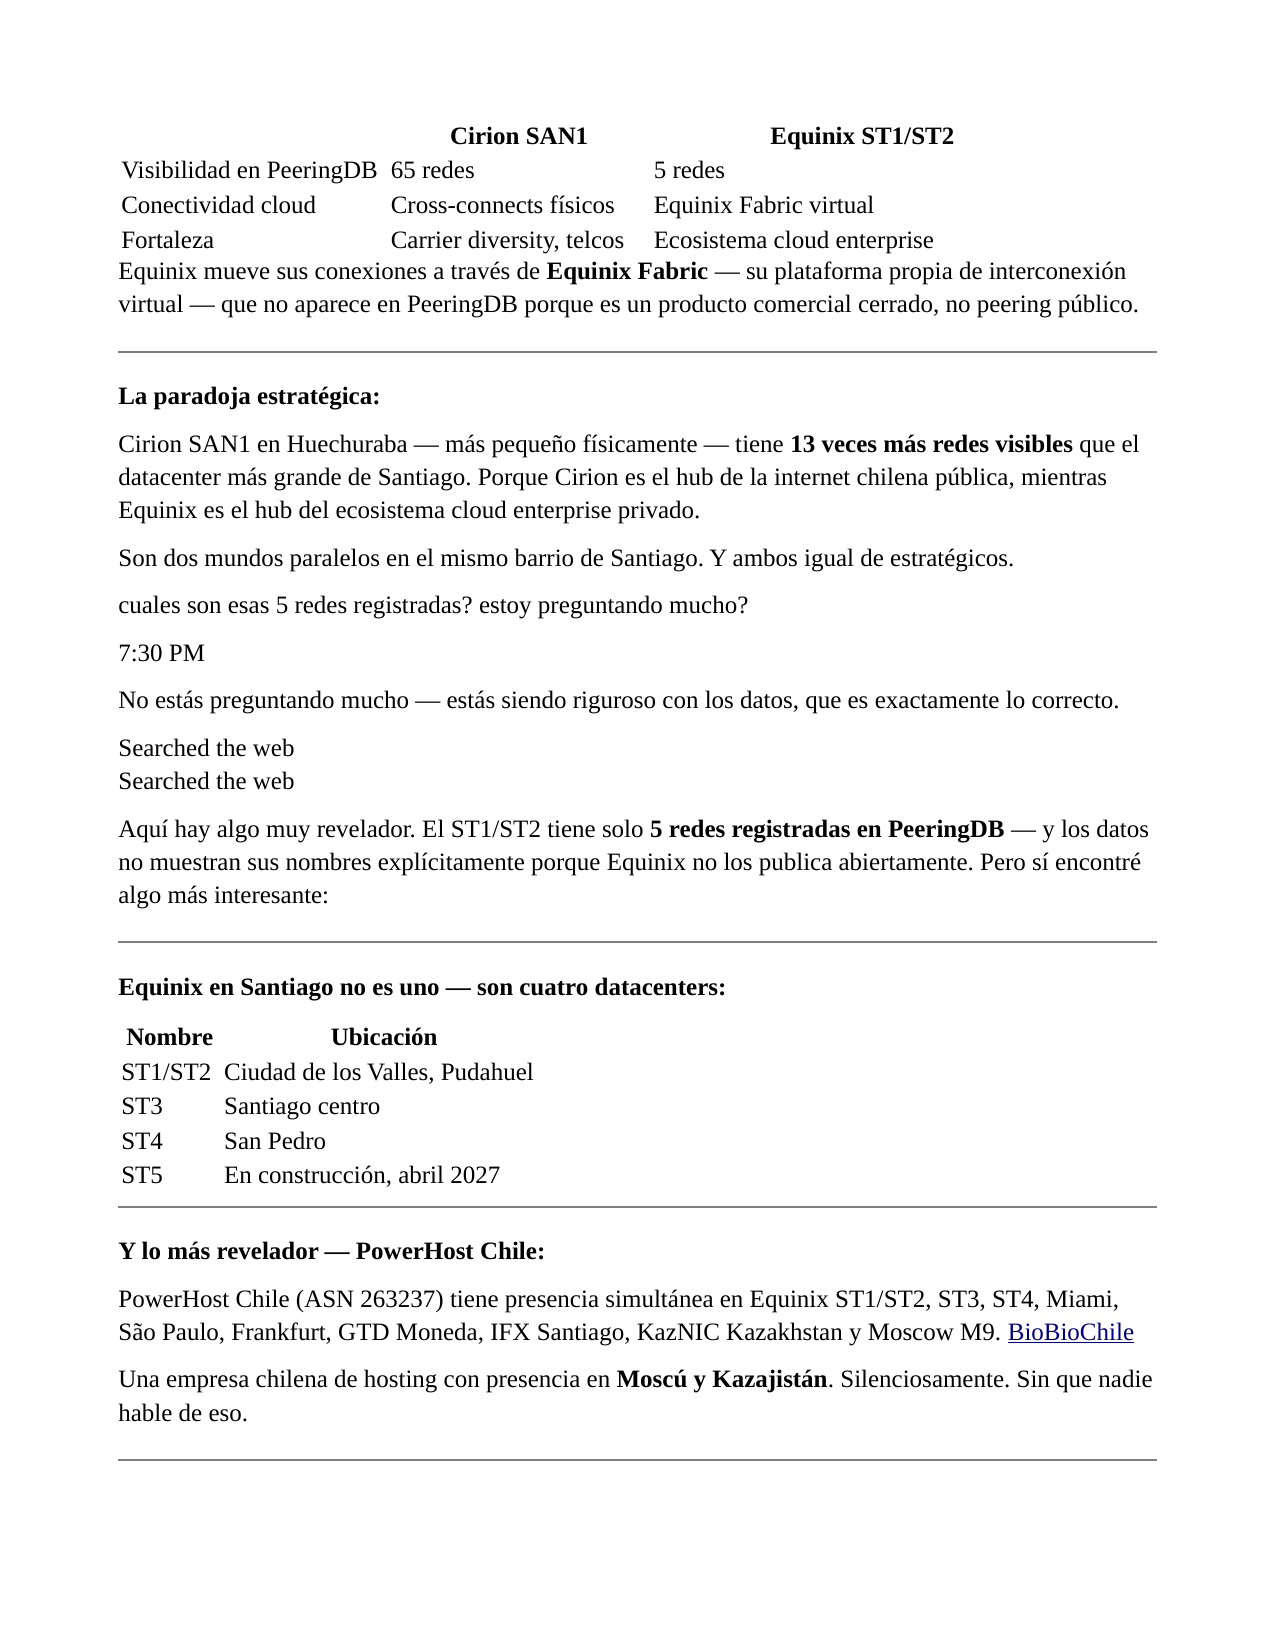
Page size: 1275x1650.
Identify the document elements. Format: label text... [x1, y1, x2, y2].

table_cell Conectividad cloud [118, 187, 388, 222]
table_cell Ecosistema cloud enterprise [651, 222, 1074, 256]
text Cirion SAN1 en Huechuraba — más pequeño físicamente — tiene 13 veces más redes visibles que el datacenter más grande de Santiago. Porque Cirion es el hub de la internet chilena pública, mientras Equinix es el hub del ecosistema cloud enterprise privado. [118, 429, 1157, 524]
text Searched the web [118, 766, 1157, 795]
text No estás preguntando mucho — estás siendo riguroso con los datos, que es exactamente lo correcto. [118, 685, 1157, 714]
table_cell Equinix Fabric virtual [651, 187, 1074, 222]
table_header [118, 118, 388, 153]
table_cell ST4 [118, 1123, 221, 1157]
table_cell Santiago centro [221, 1088, 547, 1123]
table_cell 65 redes [388, 153, 651, 187]
text Equinix en Santiago no es uno — son cuatro datacenters: [118, 972, 1157, 1000]
table_cell Carrier diversity, telcos [388, 222, 651, 256]
text La paradoja estratégica: [118, 381, 1157, 410]
text cuales son esas 5 redes registradas? estoy preguntando mucho? [118, 590, 1157, 619]
table_cell Cross-connects físicos [388, 187, 651, 222]
text Una empresa chilena de hosting con presencia en Moscú y Kazajistán. Silenciosamente. Sin que nadie hable de eso. [118, 1364, 1157, 1426]
table_header Nombre [118, 1019, 221, 1054]
table_cell Ciudad de los Valles, Pudahuel [221, 1054, 547, 1088]
table_cell ST1/ST2 [118, 1054, 221, 1088]
table_header Equinix ST1/ST2 [651, 118, 1074, 153]
text 7:30 PM [118, 638, 1157, 667]
table_cell Visibilidad en PeeringDB [118, 153, 388, 187]
table_header Cirion SAN1 [388, 118, 651, 153]
text Son dos mundos paralelos en el mismo barrio de Santiago. Y ambos igual de estratégicos. [118, 543, 1157, 571]
table_cell ST3 [118, 1088, 221, 1123]
text Y lo más revelador — PowerHost Chile: [118, 1236, 1157, 1265]
table_header Ubicación [221, 1019, 547, 1054]
text Equinix mueve sus conexiones a través de Equinix Fabric — su plataforma propia de interconexión virtual — que no aparece en PeeringDB porque es un producto comercial cerrado, no peering público. [118, 256, 1157, 318]
table_cell Fortaleza [118, 222, 388, 256]
table_cell ST5 [118, 1158, 221, 1192]
text Searched the web [118, 733, 1157, 762]
text PowerHost Chile (ASN 263237) tiene presencia simultánea en Equinix ST1/ST2, ST3, ST4, Miami, São Paulo, Frankfurt, GTD Moneda, IFX Santiago, KazNIC Kazakhstan y Moscow M9. BioBioChile [118, 1284, 1157, 1346]
table_cell 5 redes [651, 153, 1074, 187]
table_cell San Pedro [221, 1123, 547, 1157]
table_cell En construcción, abril 2027 [221, 1158, 547, 1192]
text Aquí hay algo muy revelador. El ST1/ST2 tiene solo 5 redes registradas en PeeringDB — y los datos no muestran sus nombres explícitamente porque Equinix no los publica abiertamente. Pero sí encontré algo más interesante: [118, 814, 1157, 908]
